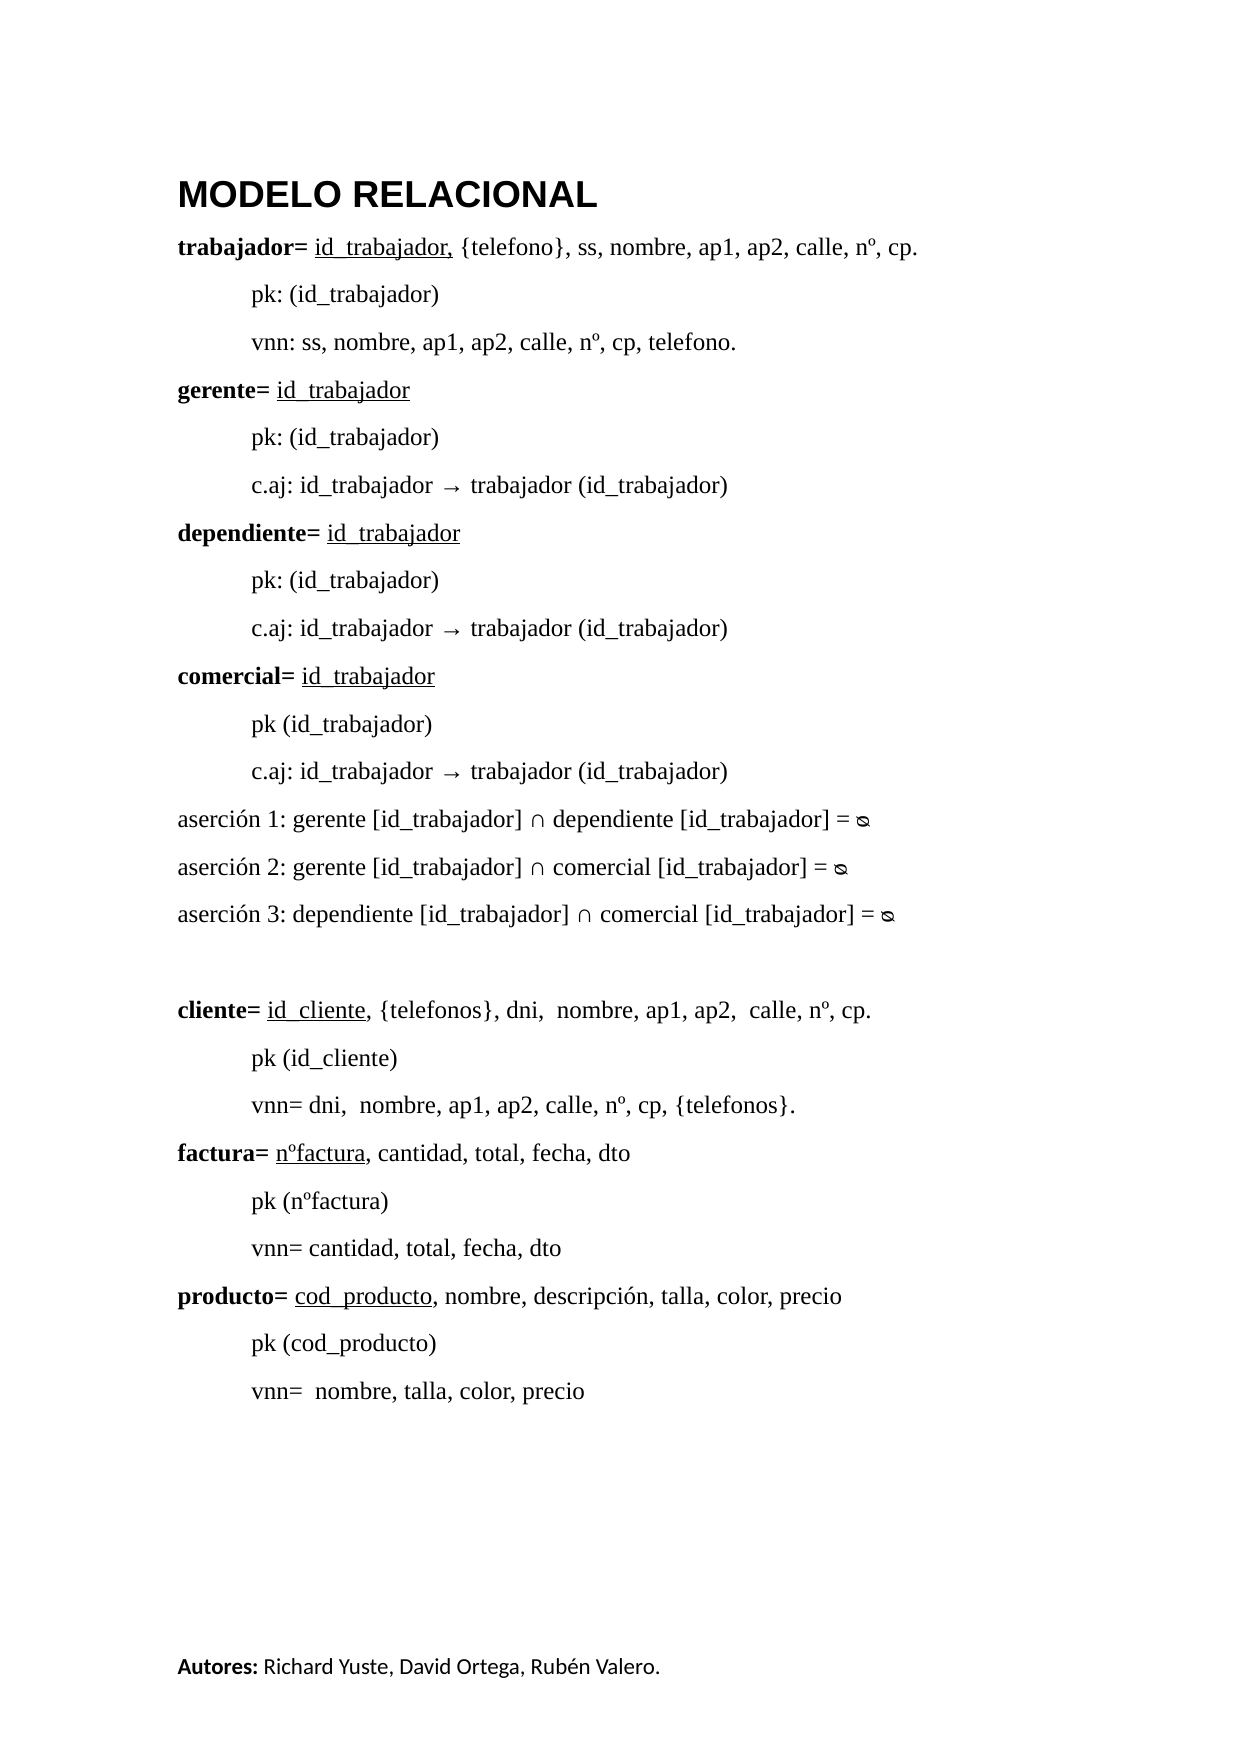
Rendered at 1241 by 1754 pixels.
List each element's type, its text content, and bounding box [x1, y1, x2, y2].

text c.aj: id_trabajador → trabajador (id_trabajador) [177, 613, 1063, 642]
text pk (id_cliente) [177, 1043, 1063, 1071]
text trabajador= id_trabajador, {telefono}, ss, nombre, ap1, ap2, calle, nº, cp. [177, 232, 1063, 260]
text cliente= id_cliente, {telefonos}, dni, nombre, ap1, ap2, calle, nº, cp. [177, 995, 1063, 1024]
text vnn: ss, nombre, ap1, ap2, calle, nº, cp, telefono. [177, 327, 1063, 356]
text aserción 3: dependiente [id_trabajador] ∩ comercial [id_trabajador] = ᴓ [177, 899, 1063, 928]
text producto= cod_producto, nombre, descripción, talla, color, precio [177, 1281, 1063, 1310]
text factura= nºfactura, cantidad, total, fecha, dto [177, 1138, 1063, 1167]
text vnn= nombre, talla, color, precio [177, 1376, 1063, 1405]
text pk: (id_trabajador) [177, 279, 1063, 308]
text pk (cod_producto) [177, 1328, 1063, 1357]
text vnn= dni, nombre, ap1, ap2, calle, nº, cp, {telefonos}. [177, 1090, 1063, 1119]
text aserción 2: gerente [id_trabajador] ∩ comercial [id_trabajador] = ᴓ [177, 852, 1063, 881]
text aserción 1: gerente [id_trabajador] ∩ dependiente [id_trabajador] = ᴓ [177, 804, 1063, 833]
text pk (nºfactura) [177, 1186, 1063, 1214]
text comercial= id_trabajador [177, 661, 1063, 690]
text gerente= id_trabajador [177, 375, 1063, 403]
text pk: (id_trabajador) [177, 422, 1063, 451]
text pk: (id_trabajador) [177, 566, 1063, 594]
text pk (id_trabajador) [177, 709, 1063, 737]
text vnn= cantidad, total, fecha, dto [177, 1233, 1063, 1262]
text dependiente= id_trabajador [177, 518, 1063, 547]
subtitle MODELO RELACIONAL [177, 173, 1063, 216]
text c.aj: id_trabajador → trabajador (id_trabajador) [177, 470, 1063, 499]
text c.aj: id_trabajador → trabajador (id_trabajador) [177, 756, 1063, 785]
